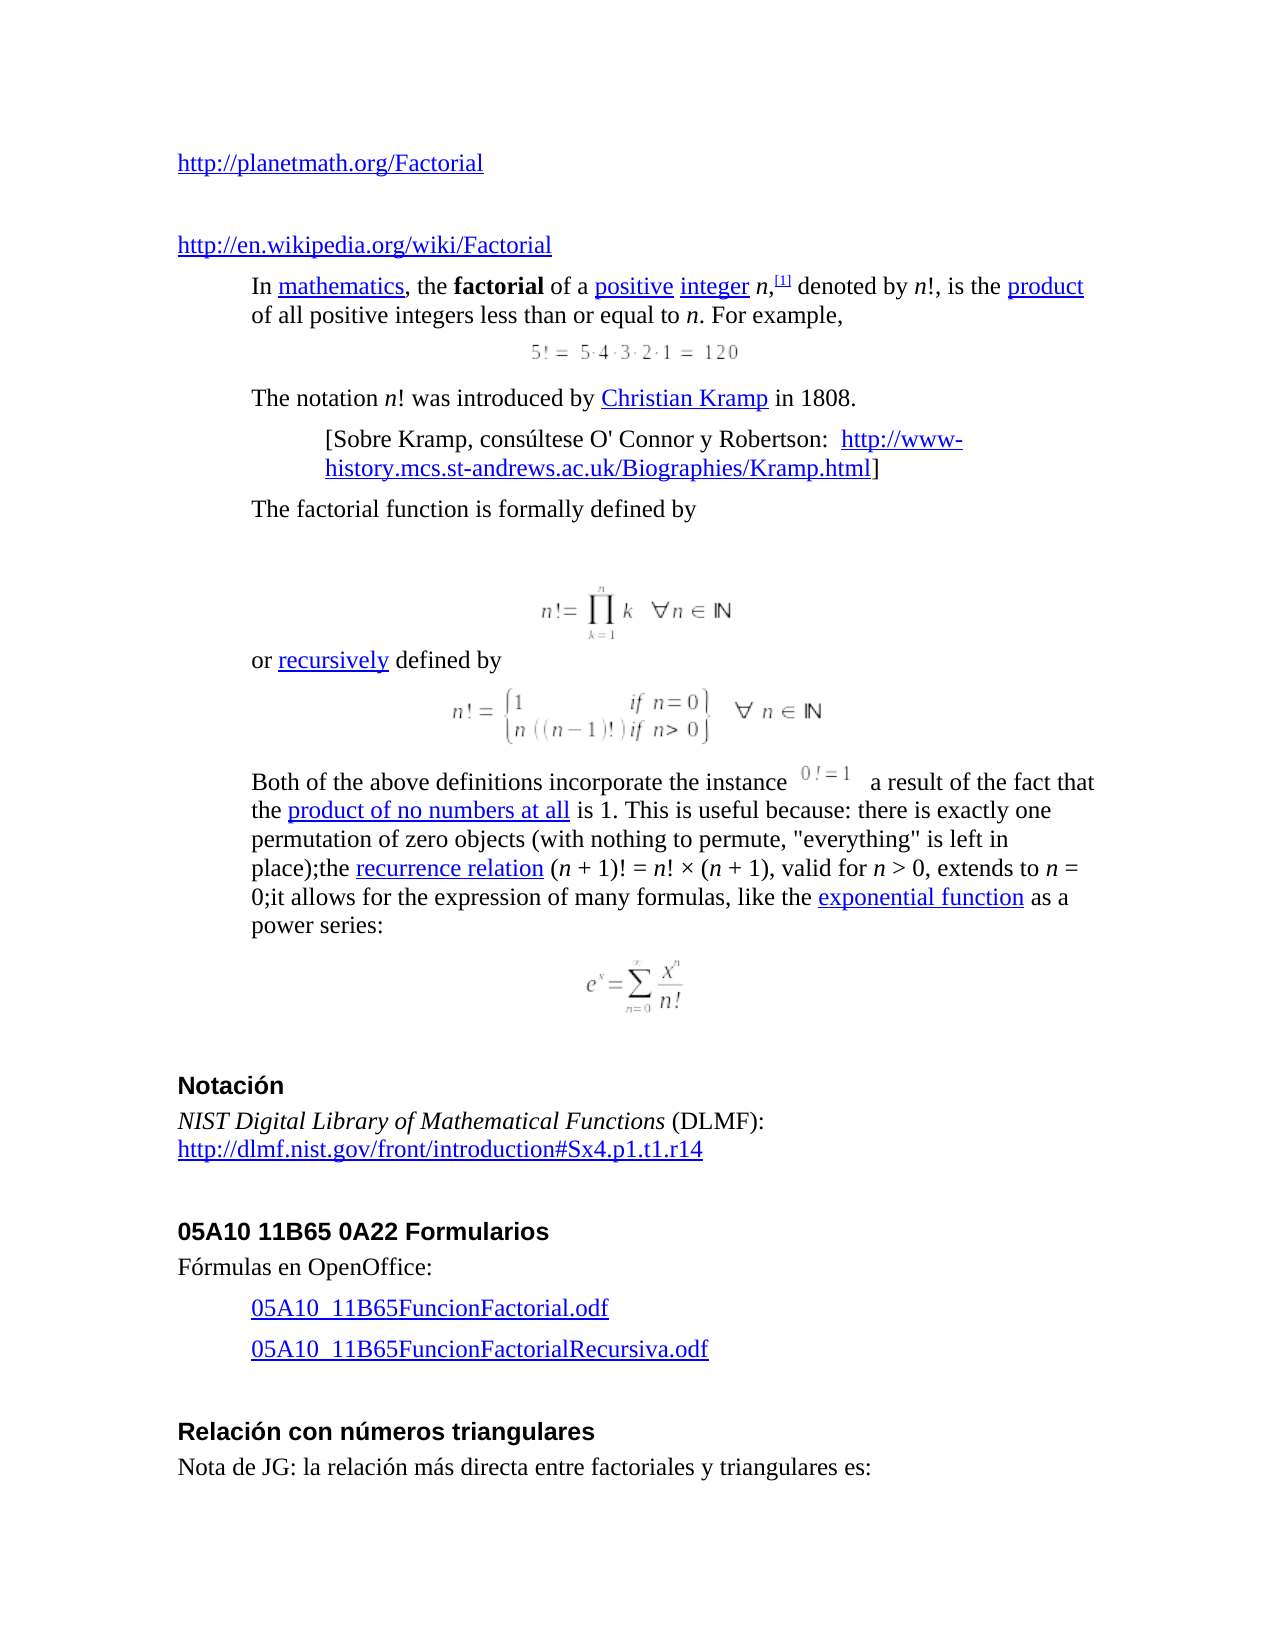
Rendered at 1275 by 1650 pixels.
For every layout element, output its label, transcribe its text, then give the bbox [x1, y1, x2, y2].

text Fórmulas en OpenOffice: [177, 1252, 1098, 1281]
text 05A10_11B65FuncionFactorial.odf [251, 1293, 1098, 1322]
text http://planetmath.org/Factorial [177, 148, 1098, 176]
subtitle Notación [177, 1071, 1098, 1099]
text The factorial function is formally defined by [251, 494, 1098, 523]
text or recursively defined by [251, 581, 1098, 674]
subtitle Relación con números triangulares [177, 1417, 1098, 1446]
text The notation n! was introduced by Christian Kramp in 1808. [251, 383, 1098, 411]
subtitle 05A10 11B65 0A22 Formularios [177, 1217, 1098, 1246]
text In mathematics, the factorial of a positive integer n,[1] denoted by n!, is the product of all positive integers less than or equal to n. For example, [251, 271, 1098, 329]
text 05A10_11B65FuncionFactorialRecursiva.odf [251, 1334, 1098, 1363]
text http://en.wikipedia.org/wiki/Factorial [177, 230, 1098, 259]
text Nota de JG: la relación más directa entre factoriales y triangulares es: [177, 1452, 1098, 1481]
text Both of the above definitions incorporate the instance a result of the fact that the product of no numbers at all is 1. This is useful because: there is exactly one permutation of zero objects (with nothing to permute, "everything" is left in place);the recurrence relation (n + 1)! = n! × (n + 1), valid for n > 0, extends to n = 0;it allows for the expression of many formulas, like the exponential function as a power series: [251, 762, 1098, 939]
text NIST Digital Library of Mathematical Functions (DLMF): http://dlmf.nist.gov/front/introduction#Sx4.p1.t1.r14 [177, 1106, 1098, 1163]
text [Sobre Kramp, consúltese O' Connor y Robertson: http://www-history.mcs.st-andrews.ac.uk/Biographies/Kramp.html] [325, 424, 1098, 481]
